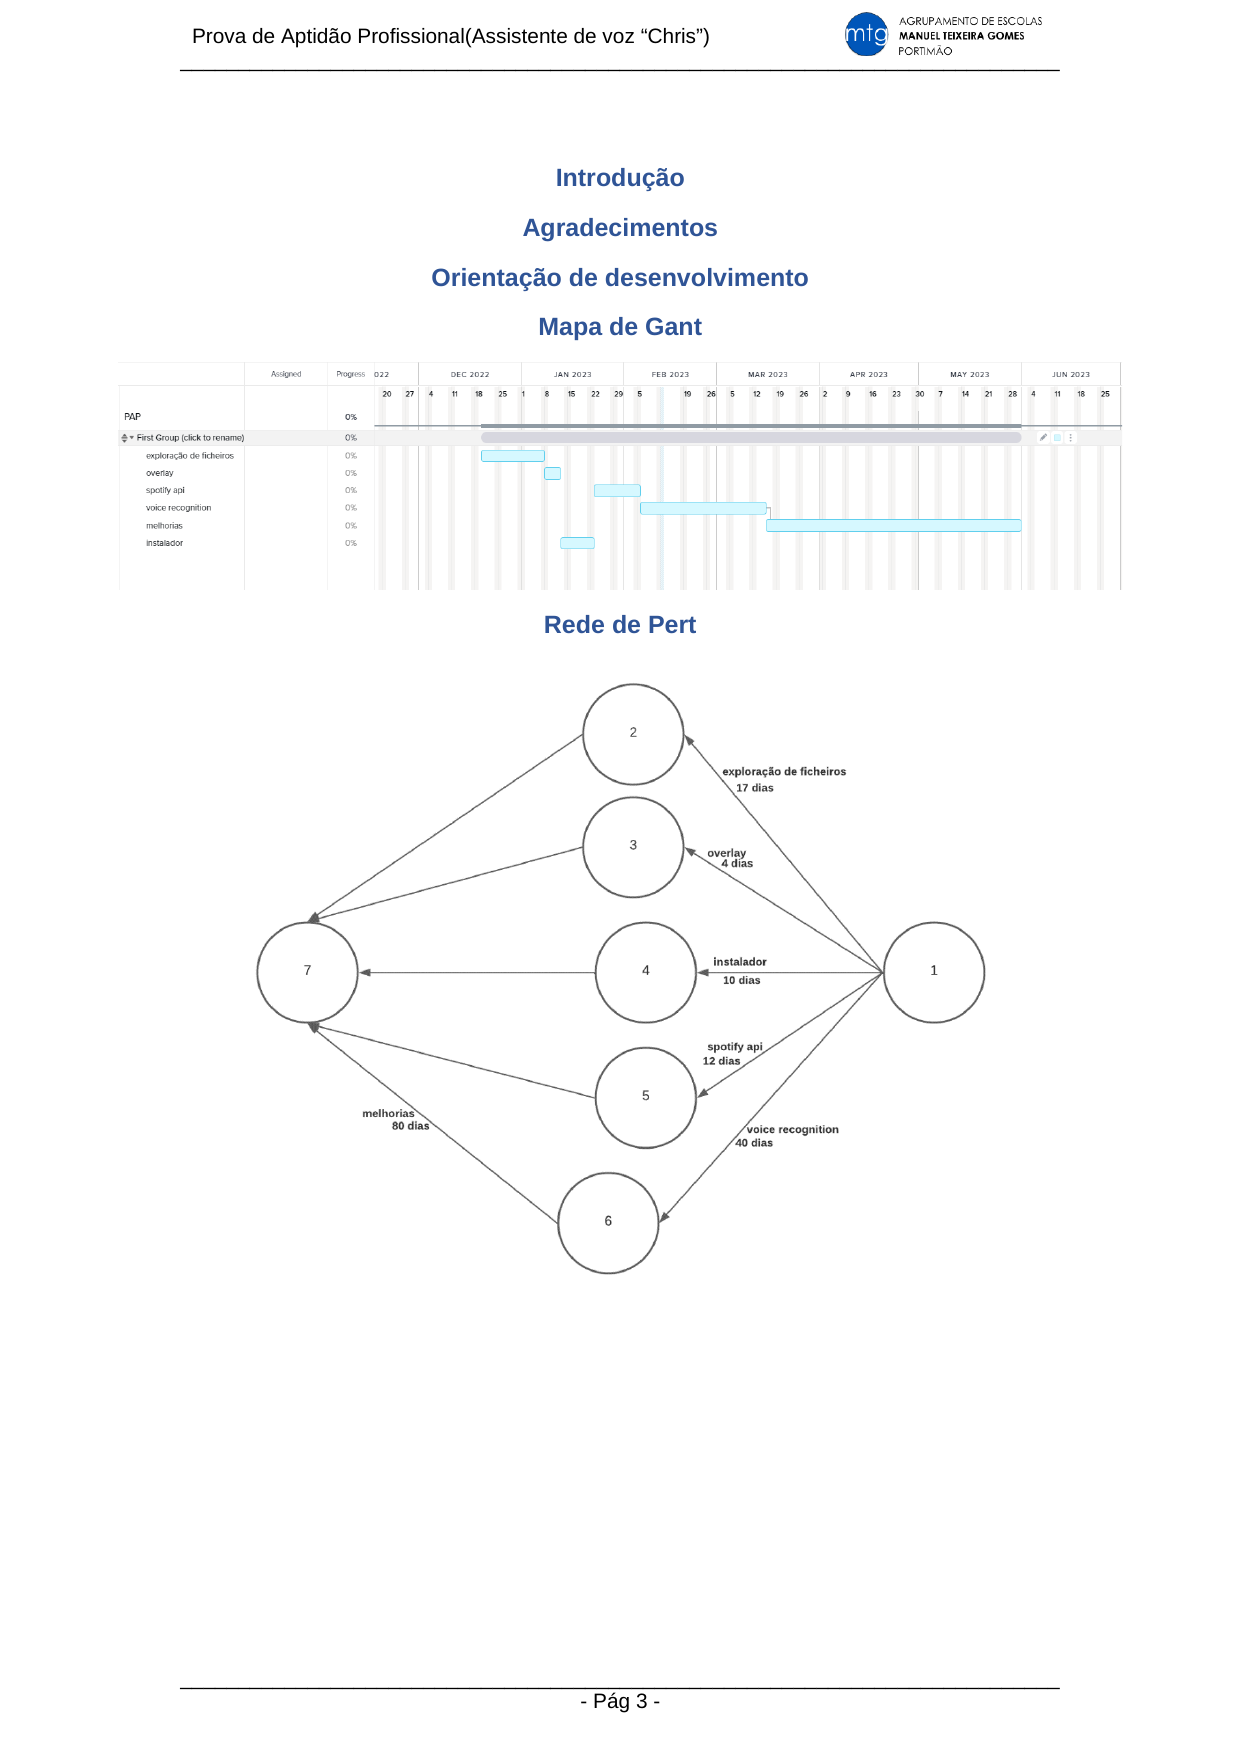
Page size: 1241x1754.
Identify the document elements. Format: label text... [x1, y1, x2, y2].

subtitle Orientação de desenvolvimento [118, 262, 1122, 291]
subtitle Mapa de Gant [118, 312, 1122, 341]
subtitle Rede de Pert [118, 609, 1122, 638]
subtitle Introdução [118, 163, 1122, 192]
subtitle Agradecimentos [118, 213, 1122, 242]
